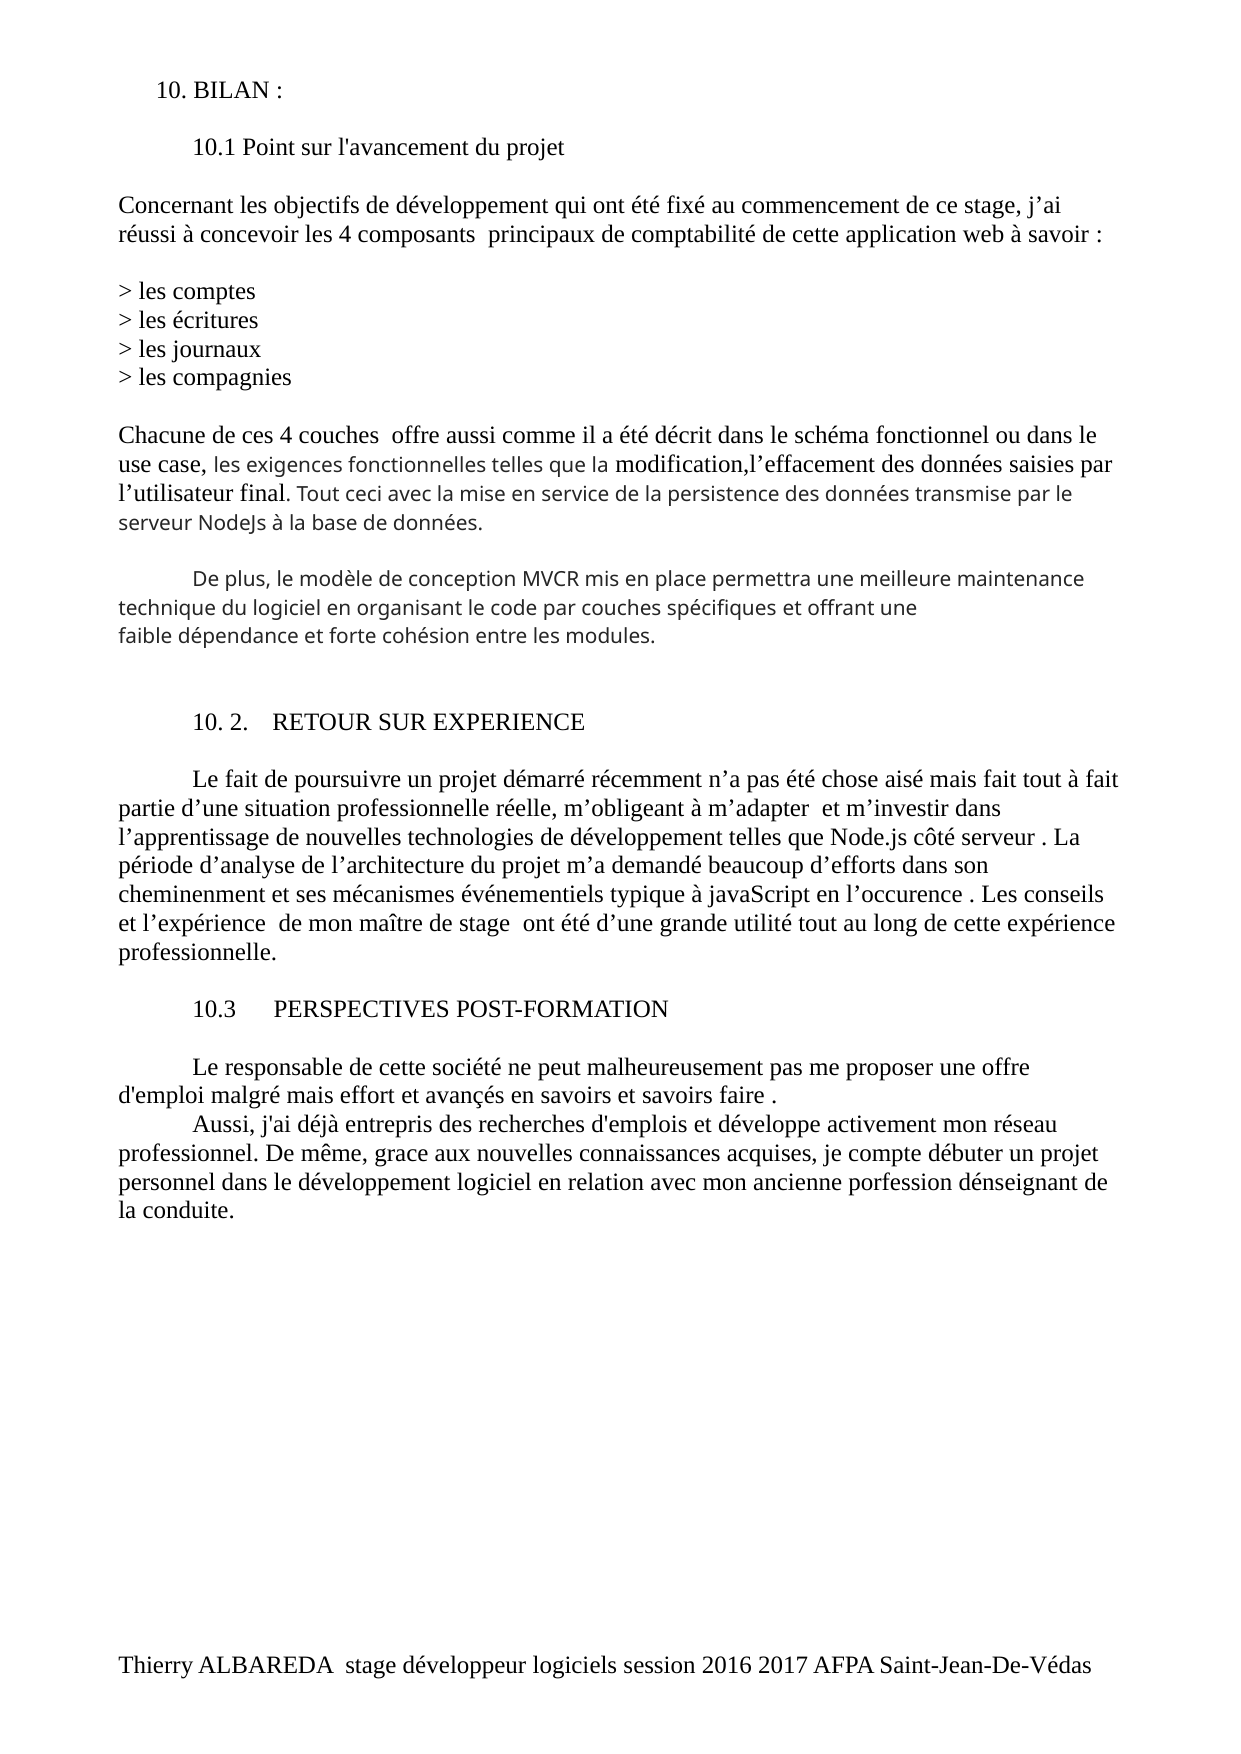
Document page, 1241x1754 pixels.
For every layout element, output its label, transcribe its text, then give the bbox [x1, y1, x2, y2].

text Le fait de poursuivre un projet démarré récemment n’a pas été chose aisé mais fait tout à fait partie d’une situation professionnelle réelle, m’obligeant à m’adapter et m’investir dans l’apprentissage de nouvelles technologies de développement telles que Node.js côté serveur . La période d’analyse de l’architecture du projet m’a demandé beaucoup d’efforts dans son cheminenment et ses mécanismes événementiels typique à javaScript en l’occurence . Les conseils et l’expérience de mon maître de stage ont été d’une grande utilité tout au long de cette expérience professionnelle. [118, 764, 1122, 966]
text > les compagnies [118, 362, 1122, 391]
text 10.1 Point sur l'avancement du projet [118, 132, 1122, 161]
text Le responsable de cette société ne peut malheureusement pas me proposer une offre d'emploi malgré mais effort et avançés en savoirs et savoirs faire . [118, 1052, 1122, 1109]
text > les journaux [118, 334, 1122, 362]
text Concernant les objectifs de développement qui ont été fixé au commencement de ce stage, j’ai réussi à concevoir les 4 composants principaux de comptabilité de cette application web à savoir : [118, 190, 1122, 247]
text Chacune de ces 4 couches offre aussi comme il a été décrit dans le schéma fonctionnel ou dans le use case, les exigences fonctionnelles telles que la modification,l’effacement des données saisies par l’utilisateur final. Tout ceci avec la mise en service de la persistence des données transmise par le serveur NodeJs à la base de données. [118, 420, 1122, 536]
text > les comptes [118, 276, 1122, 305]
text De plus, le modèle de conception MVCR mis en place permettra une meilleure maintenance technique du logiciel en organisant le code par couches spécifiques et offrant une [118, 564, 1122, 621]
text 10.3 PERSPECTIVES POST-FORMATION [118, 994, 1122, 1023]
text Aussi, j'ai déjà entrepris des recherches d'emplois et développe activement mon réseau professionnel. De même, grace aux nouvelles connaissances acquises, je compte débuter un projet personnel dans le développement logiciel en relation avec mon ancienne porfession dénseignant de la conduite. [118, 1109, 1122, 1224]
text 10. 2. RETOUR SUR EXPERIENCE [118, 707, 1122, 736]
text faible dépendance et forte cohésion entre les modules. [118, 621, 1122, 650]
text > les écritures [118, 305, 1122, 334]
list BILAN : [156, 75, 1122, 104]
